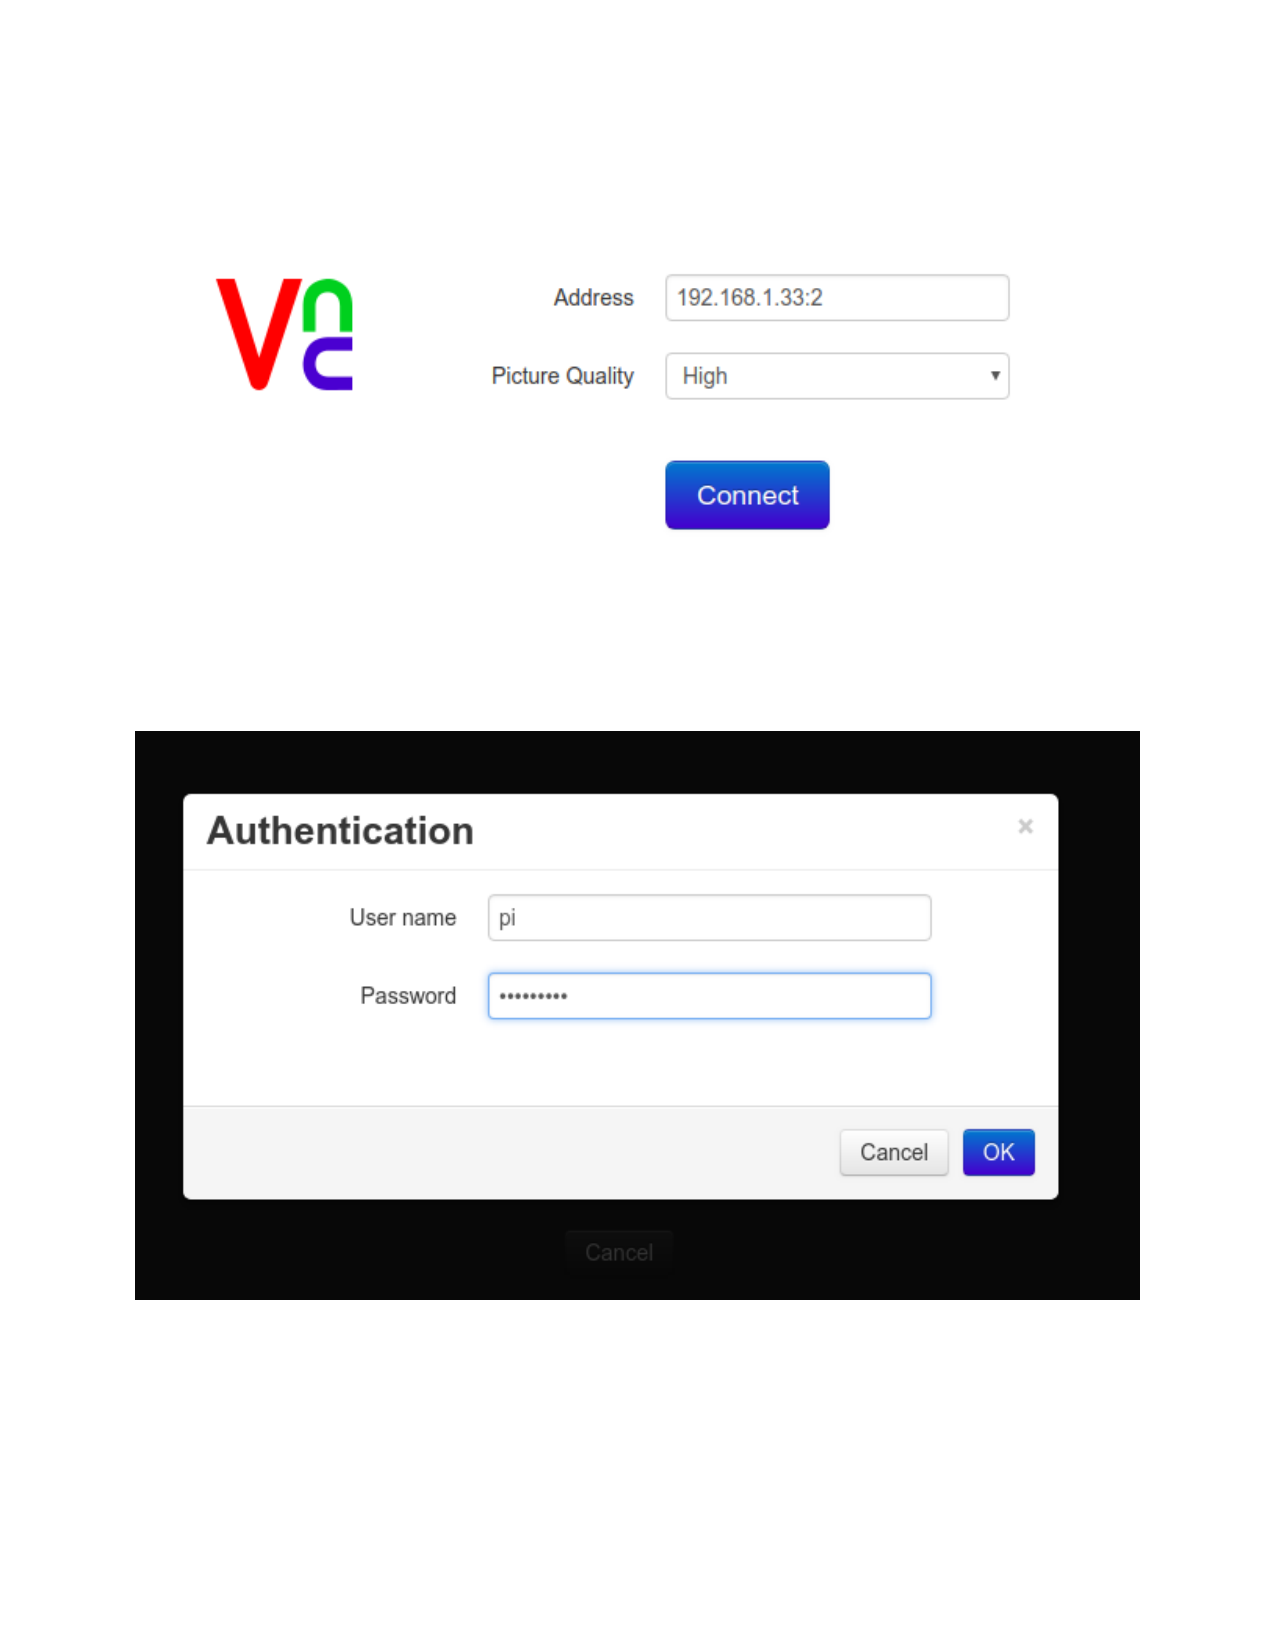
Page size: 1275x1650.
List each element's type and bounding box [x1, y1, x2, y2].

picture [135, 731, 1140, 1300]
picture [161, 146, 1114, 674]
